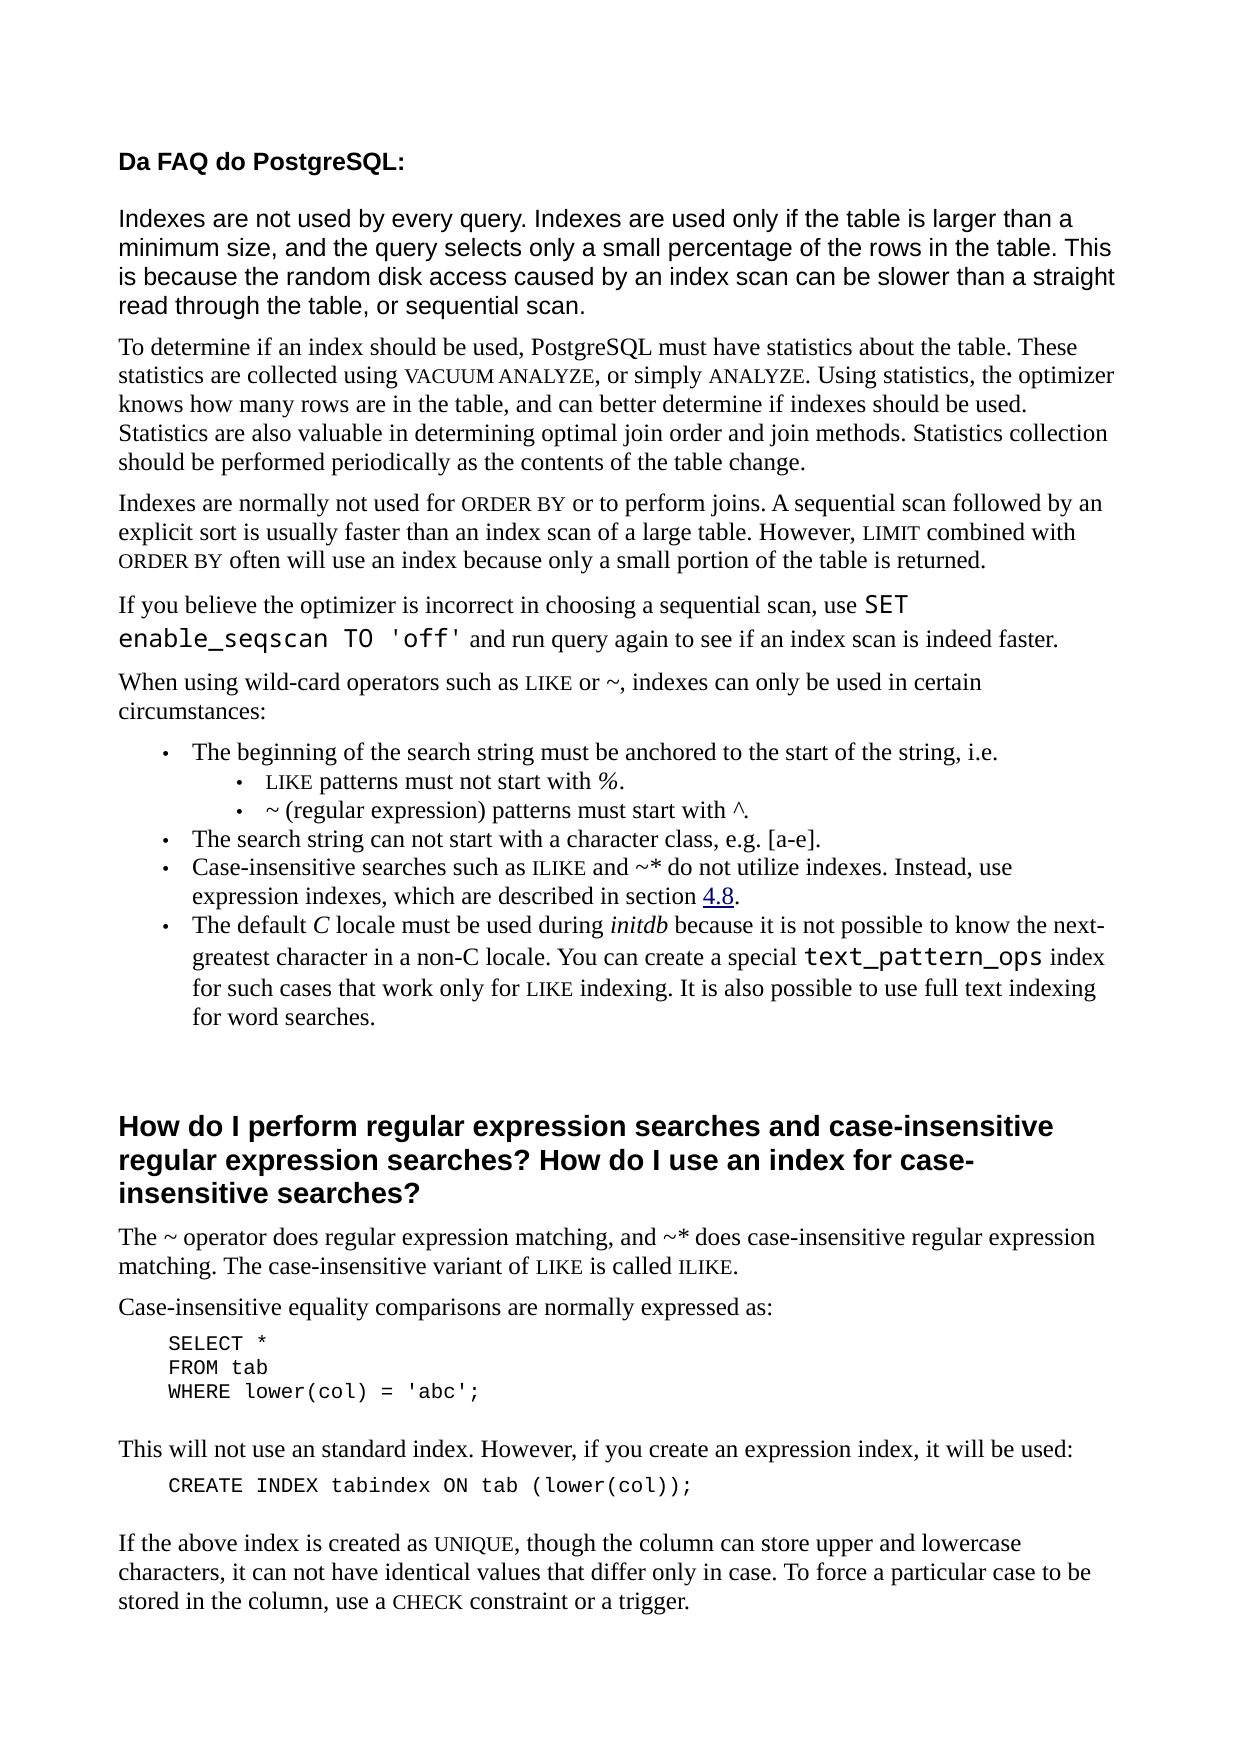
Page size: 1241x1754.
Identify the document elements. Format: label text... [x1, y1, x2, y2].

text The ~ operator does regular expression matching, and ~* does case-insensitive regular expression matching. The case-insensitive variant of LIKE is called ILIKE. [118, 1222, 1122, 1280]
text Da FAQ do PostgreSQL: [118, 147, 1122, 176]
text This will not use an standard index. However, if you create an expression index, it will be used: [118, 1434, 1122, 1463]
text When using wild-card operators such as LIKE or ~, indexes can only be used in certain circumstances: [118, 667, 1122, 725]
list LIKE patterns must not start with %. [236, 766, 1122, 795]
text If you believe the optimizer is incorrect in choosing a sequential scan, use SET enable_seqscan TO 'off' and run query again to see if an index scan is indeed faster. [118, 587, 1122, 655]
text WHERE lower(col) = 'abc'; [118, 1381, 1122, 1404]
list Case-insensitive searches such as ILIKE and ~* do not utilize indexes. Instead, use expression indexes, which are described in section 4.8. [162, 852, 1122, 910]
list The search string can not start with a character class, e.g. [a-e]. [162, 824, 1122, 852]
list The beginning of the search string must be anchored to the start of the string, i.e. [162, 737, 1122, 766]
text FROM tab [118, 1357, 1122, 1381]
text Case-insensitive equality comparisons are normally expressed as: [118, 1292, 1122, 1321]
text CREATE INDEX tabindex ON tab (lower(col)); [118, 1475, 1122, 1499]
text SELECT * [118, 1333, 1122, 1357]
text To determine if an index should be used, PostgreSQL must have statistics about the table. These statistics are collected using VACUUM ANALYZE, or simply ANALYZE. Using statistics, the optimizer knows how many rows are in the table, and can better determine if indexes should be used. Statistics are also valuable in determining optimal join order and join methods. Statistics collection should be performed periodically as the contents of the table change. [118, 332, 1122, 476]
text Indexes are not used by every query. Indexes are used only if the table is larger than a minimum size, and the query selects only a small percentage of the rows in the table. This is because the random disk access caused by an index scan can be slower than a straight read through the table, or sequential scan. [118, 204, 1122, 319]
subtitle How do I perform regular expression searches and case-insensitive regular expression searches? How do I use an index for case-insensitive searches? [118, 1109, 1122, 1210]
list The default C locale must be used during initdb because it is not possible to know the next-greatest character in a non-C locale. You can create a special text_pattern_ops index for such cases that work only for LIKE indexing. It is also possible to use full text indexing for word searches. [162, 910, 1122, 1030]
text Indexes are normally not used for ORDER BY or to perform joins. A sequential scan followed by an explicit sort is usually faster than an index scan of a large table. However, LIMIT combined with ORDER BY often will use an index because only a small portion of the table is returned. [118, 488, 1122, 574]
list ~ (regular expression) patterns must start with ^. [236, 795, 1122, 824]
text If the above index is created as UNIQUE, though the column can store upper and lowercase characters, it can not have identical values that differ only in case. To force a particular case to be stored in the column, use a CHECK constraint or a trigger. [118, 1528, 1122, 1614]
